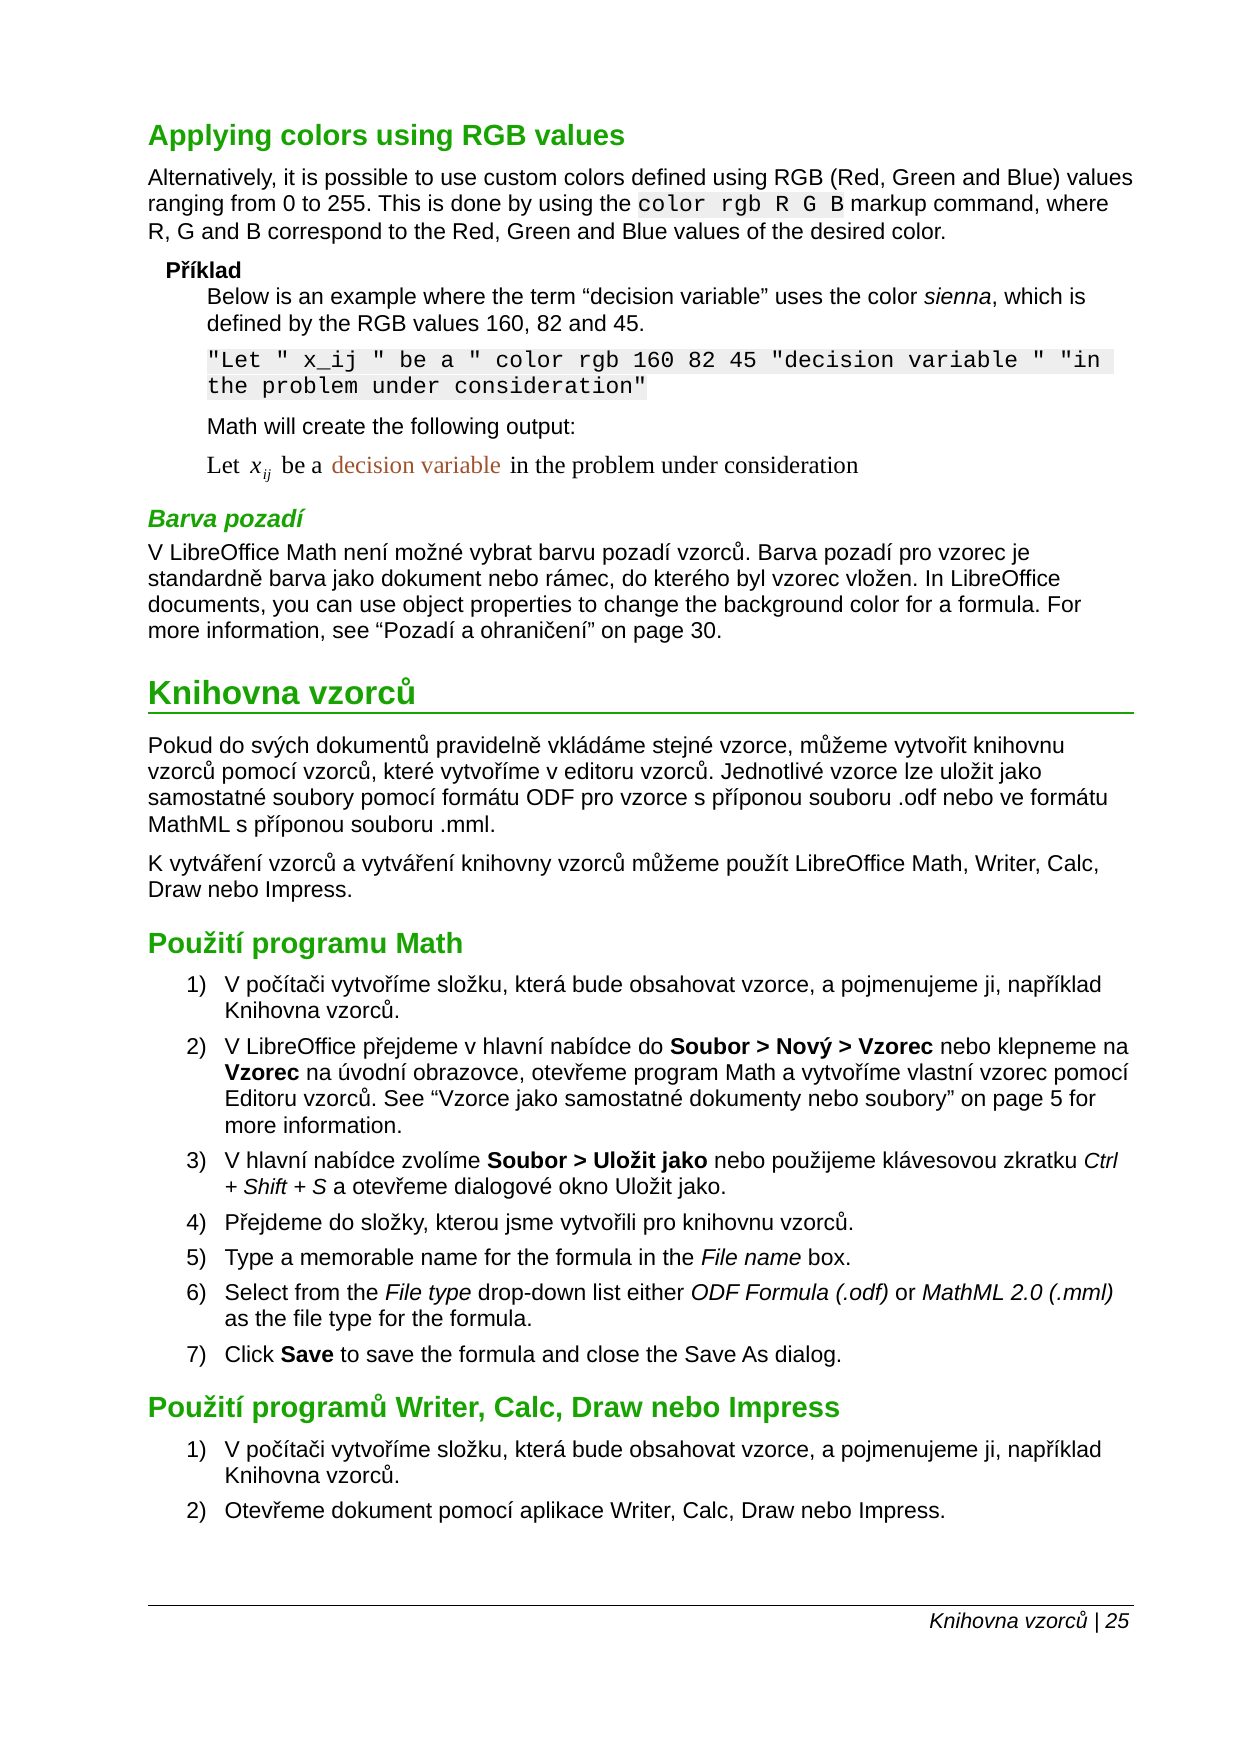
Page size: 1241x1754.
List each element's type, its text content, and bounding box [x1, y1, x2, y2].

list Otevřeme dokument pomocí aplikace Writer, Calc, Draw nebo Impress. [207, 1497, 1134, 1524]
list V počítači vytvoříme složku, která bude obsahovat vzorce, a pojmenujeme ji, například Knihovna vzorců. [207, 1436, 1134, 1488]
subtitle Barva pozadí [148, 504, 1134, 532]
subtitle Použití programu Math [148, 926, 1134, 959]
list V hlavní nabídce zvolíme Soubor > Uložit jako nebo použijeme klávesovou zkratku Ctrl + Shift + S a otevřeme dialogové okno Uložit jako. [207, 1147, 1134, 1200]
list Click Save to save the formula and close the Save As dialog. [207, 1341, 1134, 1367]
list Select from the File type drop-down list either ODF Formula (.odf) or MathML 2.0 (.mml) as the file type for the formula. [207, 1279, 1134, 1332]
list Type a memorable name for the formula in the File name box. [207, 1244, 1134, 1270]
text Alternatively, it is possible to use custom colors defined using RGB (Red, Green and Blue) values ranging from 0 to 255. This is done by using the color rgb R G B markup command, where R, G and B correspond to the Red, Green and Blue values of the desired color. [148, 163, 1134, 244]
text "Let " x_ij " be a " color rgb 160 82 45 "decision variable " "in the problem under consideration" [207, 348, 1134, 400]
subtitle Knihovna vzorců [148, 673, 1134, 712]
text Pokud do svých dokumentů pravidelně vkládáme stejné vzorce, můžeme vytvořit knihovnu vzorců pomocí vzorců, které vytvoříme v editoru vzorců. Jednotlivé vzorce lze uložit jako samostatné soubory pomocí formátu ODF pro vzorce s příponou souboru .odf nebo ve formátu MathML s příponou souboru .mml. [148, 732, 1134, 837]
list Přejdeme do složky, kterou jsme vytvořili pro knihovnu vzorců. [207, 1208, 1134, 1235]
list V počítači vytvoříme složku, která bude obsahovat vzorce, a pojmenujeme ji, například Knihovna vzorců. [207, 971, 1134, 1024]
text Below is an example where the term “decision variable” uses the color sienna, which is defined by the RGB values 160, 82 and 45. [207, 283, 1134, 336]
text Příklad [165, 257, 1134, 283]
text V LibreOffice Math není možné vybrat barvu pozadí vzorců. Barva pozadí pro vzorec je standardně barva jako dokument nebo rámec, do kterého byl vzorec vložen. In LibreOffice documents, you can use object properties to change the background color for a formula. For more information, see “Background and borders” on page 30. [148, 538, 1134, 644]
text Math will create the following output: [207, 413, 1134, 439]
subtitle Applying colors using RGB values [148, 118, 1134, 152]
subtitle Použití programů Writer, Calc, Draw nebo Impress [148, 1391, 1134, 1424]
text K vytváření vzorců a vytváření knihovny vzorců můžeme použít LibreOffice Math, Writer, Calc, Draw nebo Impress. [148, 849, 1134, 902]
list V LibreOffice přejdeme v hlavní nabídce do Soubor > Nový > Vzorec nebo klepneme na Vzorec na úvodní obrazovce, otevřeme program Math a vytvoříme vlastní vzorec pomocí Editoru vzorců. See “Formulas as separate documents or files” on page 5 for more information. [207, 1033, 1134, 1138]
